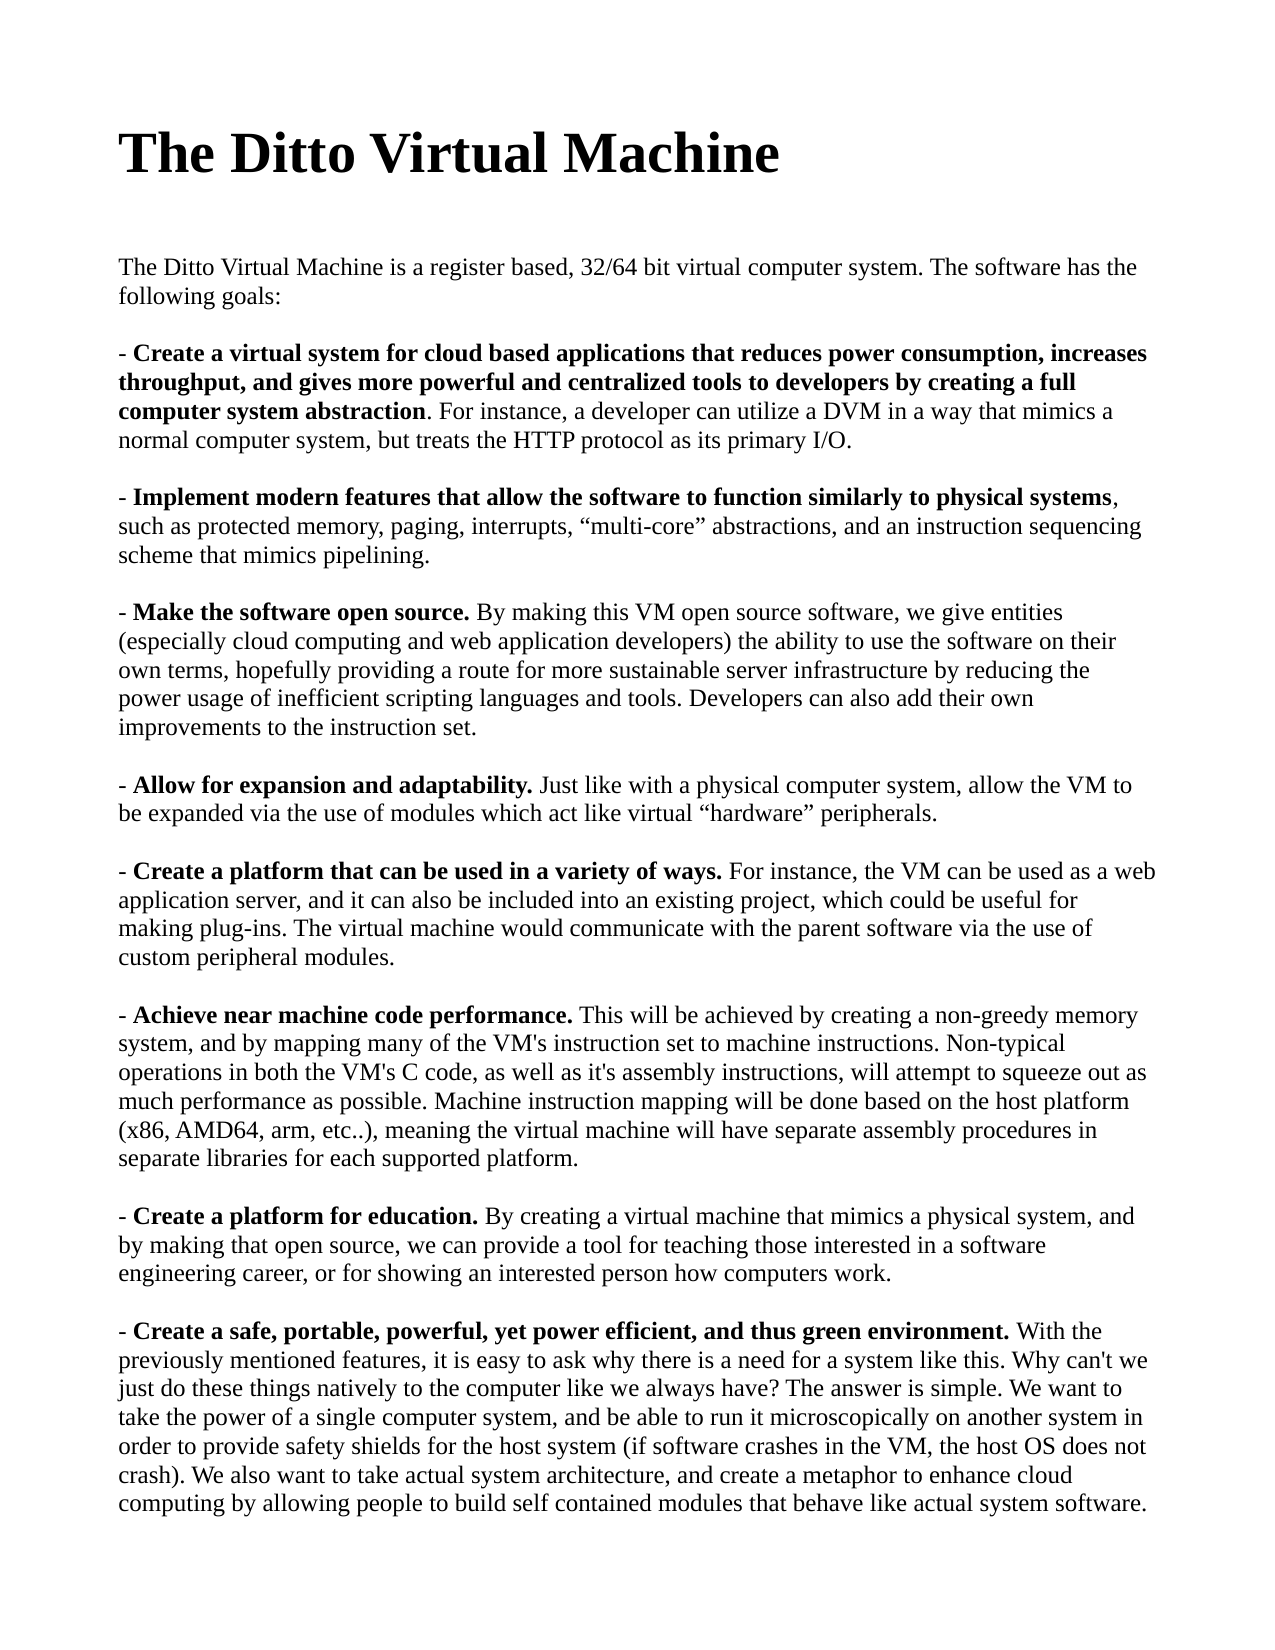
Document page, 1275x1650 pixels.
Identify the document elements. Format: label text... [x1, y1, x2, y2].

text - Achieve near machine code performance. This will be achieved by creating a non-greedy memory system, and by mapping many of the VM's instruction set to machine instructions. Non-typical operations in both the VM's C code, as well as it's assembly instructions, will attempt to squeeze out as much performance as possible. Machine instruction mapping will be done based on the host platform (x86, AMD64, arm, etc..), meaning the virtual machine will have separate assembly procedures in separate libraries for each supported platform. [118, 1000, 1157, 1172]
text - Create a platform for education. By creating a virtual machine that mimics a physical system, and by making that open source, we can provide a tool for teaching those interested in a software engineering career, or for showing an interested person how computers work. [118, 1201, 1157, 1287]
text The Ditto Virtual Machine [118, 118, 1157, 185]
text - Create a safe, portable, powerful, yet power efficient, and thus green environment. With the previously mentioned features, it is easy to ask why there is a need for a system like this. Why can't we just do these things natively to the computer like we always have? The answer is simple. We want to take the power of a single computer system, and be able to run it microscopically on another system in order to provide safety shields for the host system (if software crashes in the VM, the host OS does not crash). We also want to take actual system architecture, and create a metaphor to enhance cloud computing by allowing people to build self contained modules that behave like actual system software. [118, 1316, 1157, 1517]
text - Create a virtual system for cloud based applications that reduces power consumption, increases throughput, and gives more powerful and centralized tools to developers by creating a full computer system abstraction. For instance, a developer can utilize a DVM in a way that mimics a normal computer system, but treats the HTTP protocol as its primary I/O. [118, 338, 1157, 453]
text - Create a platform that can be used in a variety of ways. For instance, the VM can be used as a web application server, and it can also be included into an existing project, which could be useful for making plug-ins. The virtual machine would communicate with the parent software via the use of custom peripheral modules. [118, 856, 1157, 971]
text - Make the software open source. By making this VM open source software, we give entities (especially cloud computing and web application developers) the ability to use the software on their own terms, hopefully providing a route for more sustainable server infrastructure by reducing the power usage of inefficient scripting languages and tools. Developers can also add their own improvements to the instruction set. [118, 597, 1157, 741]
text - Implement modern features that allow the software to function similarly to physical systems, such as protected memory, paging, interrupts, “multi-core” abstractions, and an instruction sequencing scheme that mimics pipelining. [118, 482, 1157, 568]
text - Allow for expansion and adaptability. Just like with a physical computer system, allow the VM to be expanded via the use of modules which act like virtual “hardware” peripherals. [118, 770, 1157, 827]
text The Ditto Virtual Machine is a register based, 32/64 bit virtual computer system. The software has the following goals: [118, 252, 1157, 310]
